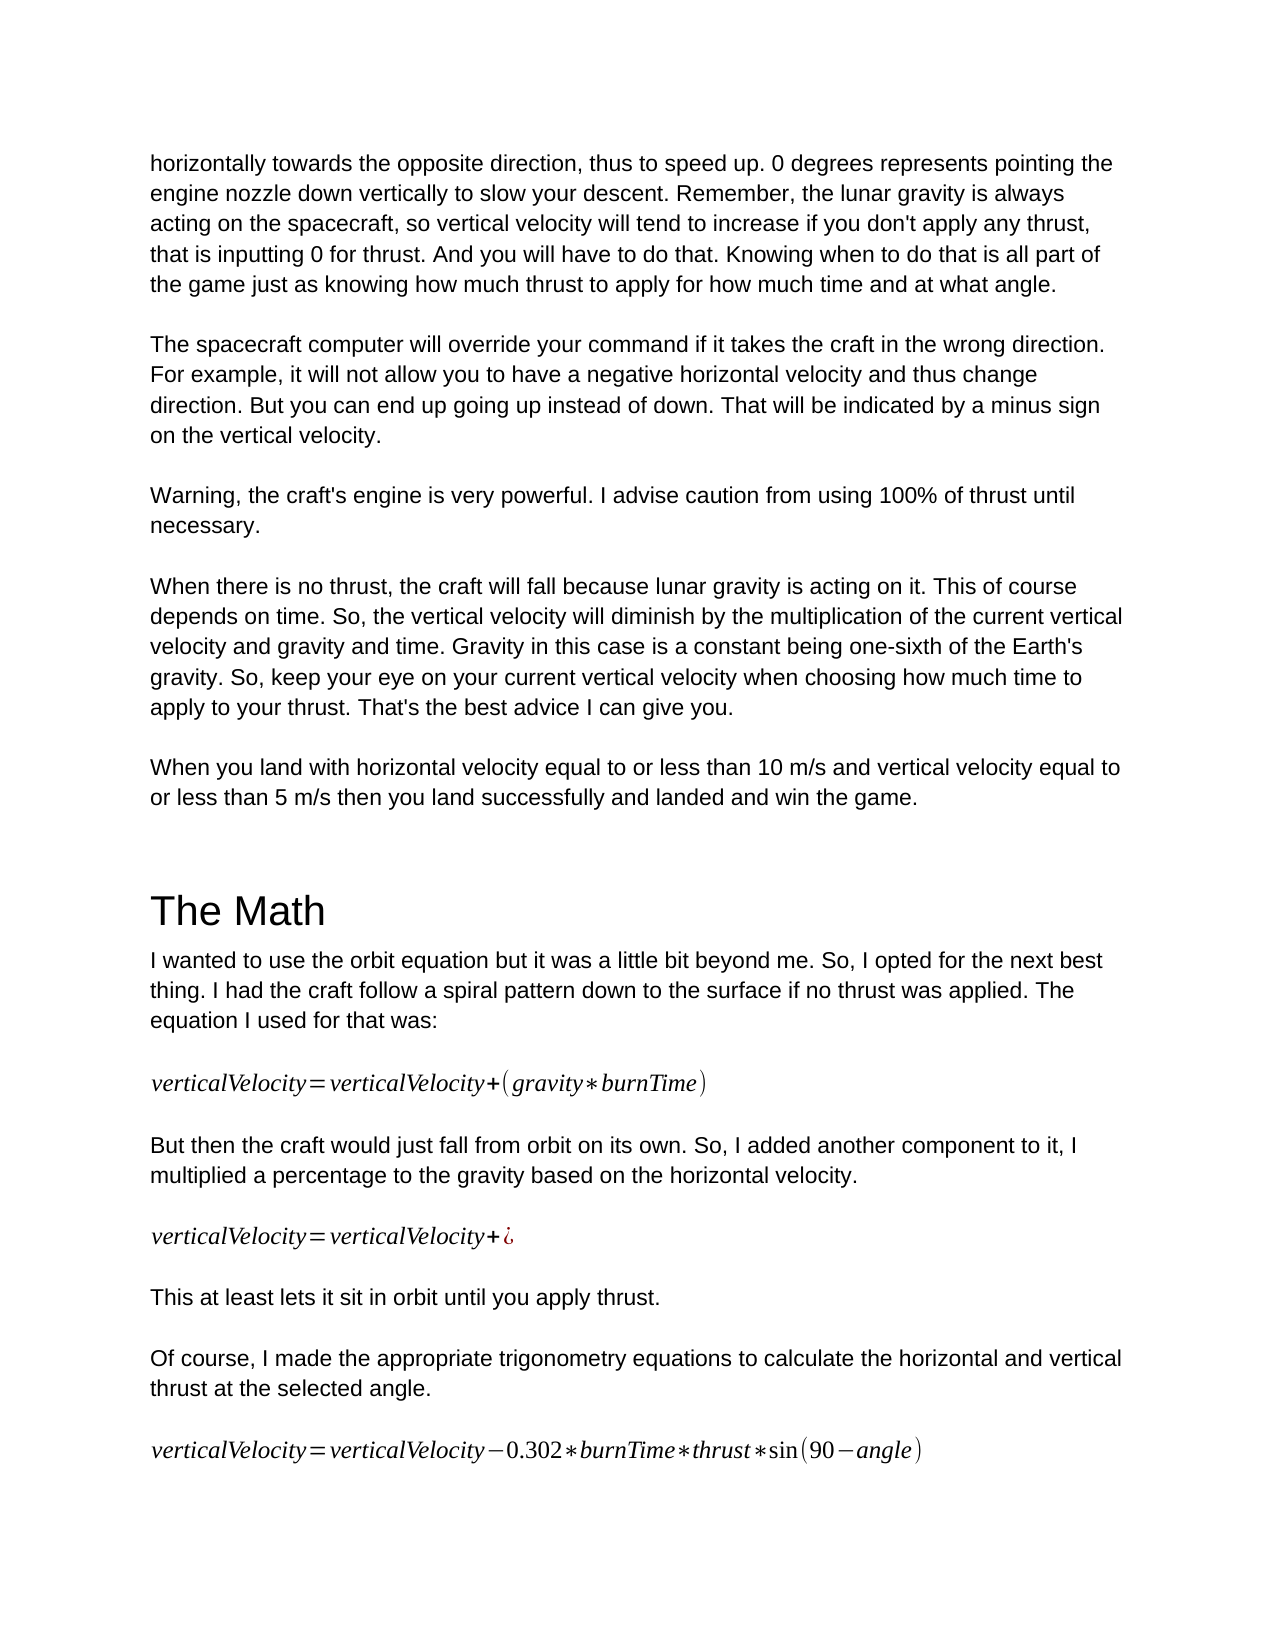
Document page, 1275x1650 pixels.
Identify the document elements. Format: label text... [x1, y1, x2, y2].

text The spacecraft computer will override your command if it takes the craft in the wrong direction. For example, it will not allow you to have a negative horizontal velocity and thus change direction. But you can end up going up instead of down. That will be indicated by a minus sign on the vertical velocity. [150, 331, 1125, 448]
text Of course, I made the appropriate trigonometry equations to calculate the horizontal and vertical thrust at the selected angle. [150, 1344, 1125, 1401]
text When there is no thrust, the craft will fall because lunar gravity is acting on it. This of course depends on time. So, the vertical velocity will diminish by the multiplication of the current vertical velocity and gravity and time. Gravity in this case is a constant being one-sixth of the Earth's gravity. So, keep your eye on your current vertical velocity when choosing how much time to apply to your thrust. That's the best advice I can give you. [150, 573, 1125, 720]
text Warning, the craft's engine is very powerful. I advise caution from using 100% of thrust until necessary. [150, 482, 1125, 539]
subtitle The Math [150, 886, 1125, 934]
text I wanted to use the orbit equation but it was a little bit beyond me. So, I opted for the next best thing. I had the craft follow a spiral pattern down to the surface if no thrust was applied. The equation I used for that was: [150, 947, 1125, 1034]
text But then the craft would just fall from orbit on its own. So, I added another component to it, I multiplied a percentage to the gravity based on the horizontal velocity. [150, 1132, 1125, 1188]
text When you land with horizontal velocity equal to or less than 10 m/s and vertical velocity equal to or less than 5 m/s then you land successfully and landed and win the game. [150, 754, 1125, 811]
text horizontally towards the opposite direction, thus to speed up. 0 degrees represents pointing the engine nozzle down vertically to slow your descent. Remember, the lunar gravity is always acting on the spacecraft, so vertical velocity will tend to increase if you don't apply any thrust, that is inputting 0 for thrust. And you will have to do that. Knowing when to do that is all part of the game just as knowing how much thrust to apply for how much time and at what angle. [150, 150, 1125, 297]
text This at least lets it sit in orbit until you apply thrust. [150, 1284, 1125, 1310]
